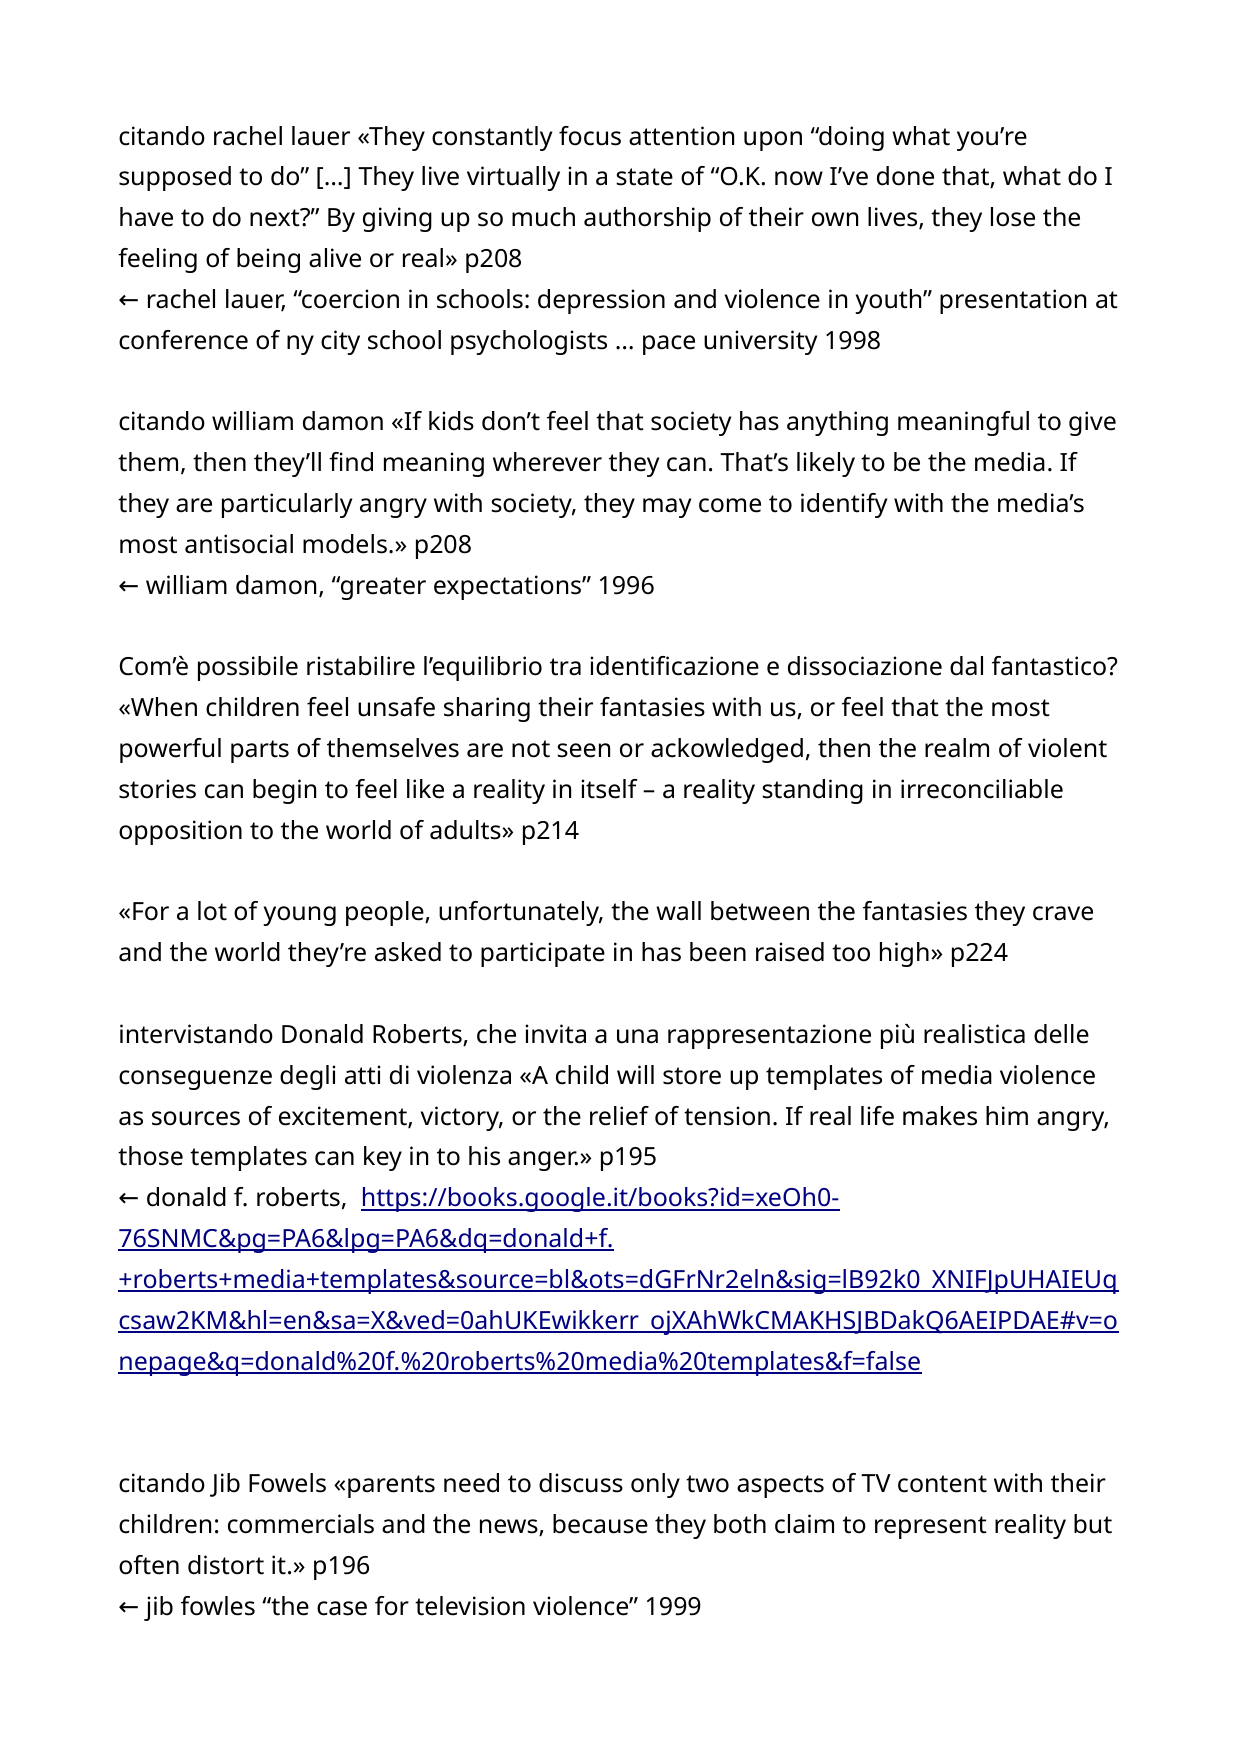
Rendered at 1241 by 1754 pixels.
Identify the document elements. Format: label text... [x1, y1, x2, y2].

text citando william damon «If kids don’t feel that society has anything meaningful to give them, then they’ll find meaning wherever they can. That’s likely to be the media. If they are particularly angry with society, they may come to identify with the media’s most antisocial models.» p208 [118, 404, 1122, 561]
text «For a lot of young people, unfortunately, the wall between the fantasies they crave and the world they’re asked to participate in has been raised too high» p224 [118, 894, 1122, 969]
text Com’è possibile ristabilire l’equilibrio tra identificazione e dissociazione dal fantastico? [118, 649, 1122, 683]
text «When children feel unsafe sharing their fantasies with us, or feel that the most powerful parts of themselves are not seen or ackowledged, then the realm of violent stories can begin to feel like a reality in itself – a reality standing in irreconciliable opposition to the world of adults» p214 [118, 690, 1122, 846]
text intervistando Donald Roberts, che invita a una rappresentazione più realistica delle conseguenze degli atti di violenza «A child will store up templates of media violence as sources of excitement, victory, or the relief of tension. If real life makes him angry, those templates can key in to his anger.» p195 [118, 1016, 1122, 1173]
text citando Jib Fowels «parents need to discuss only two aspects of TV content with their children: commercials and the news, because they both claim to represent reality but often distort it.» p196 [118, 1466, 1122, 1581]
text ← rachel lauer, “coercion in schools: depression and violence in youth” presentation at conference of ny city school psychologists … pace university 1998 [118, 281, 1122, 356]
text ← donald f. roberts, https://books.google.it/books?id=xeOh0-76SNMC&pg=PA6&lpg=PA6&dq=donald+f.+roberts+media+templates&source=bl&ots=dGFrNr2eln&sig=lB92k0_XNIFJpUHAIEUqcsaw2KM&hl=en&sa=X&ved=0ahUKEwikkerr_ojXAhWkCMAKHSJBDakQ6AEIPDAE#v=onepage&q=donald%20f.%20roberts%20media%20templates&f=false [118, 1180, 1122, 1377]
text ← william damon, “greater expectations” 1996 [118, 567, 1122, 601]
text citando rachel lauer «They constantly focus attention upon “doing what you’re supposed to do” […] They live virtually in a state of “O.K. now I’ve done that, what do I have to do next?” By giving up so much authorship of their own lives, they lose the feeling of being alive or real» p208 [118, 118, 1122, 275]
text ← jib fowles “the case for television violence” 1999 [118, 1588, 1122, 1622]
